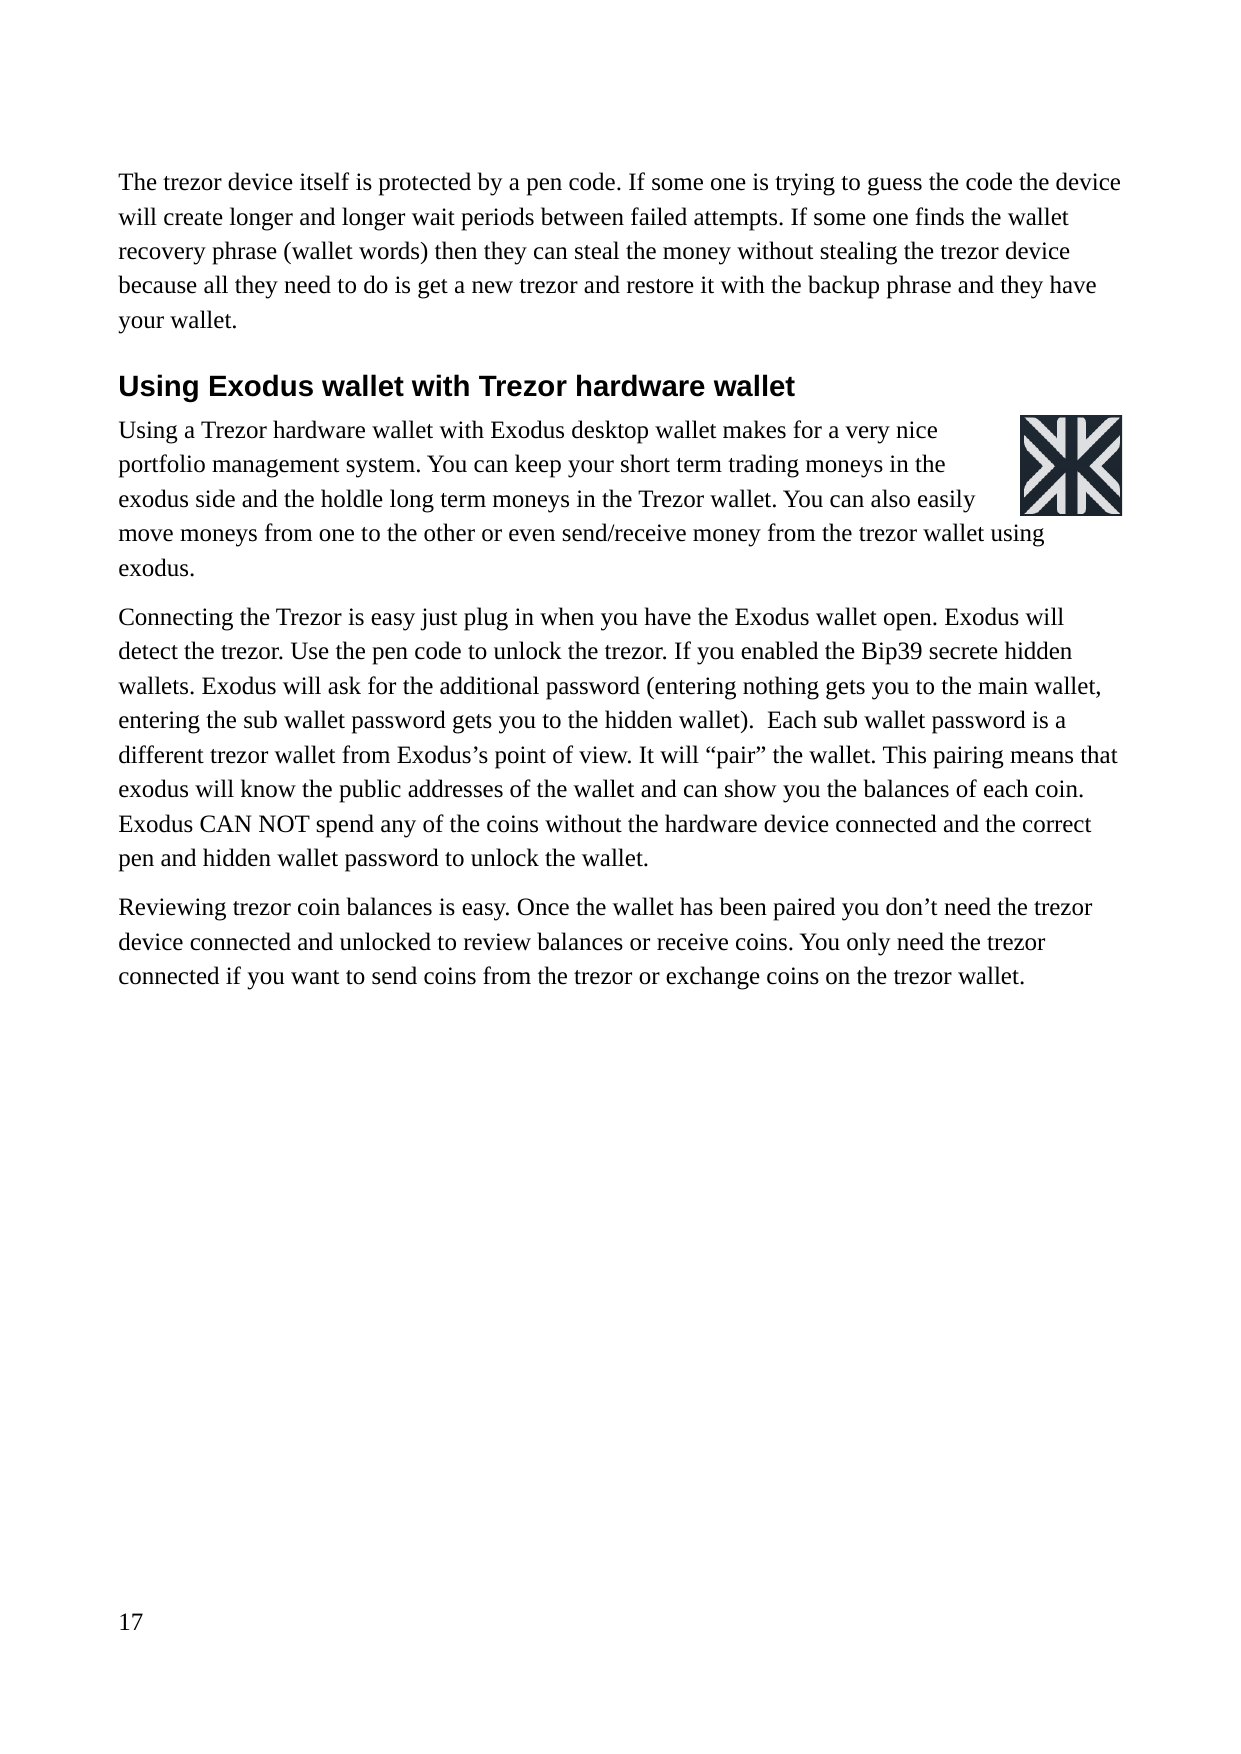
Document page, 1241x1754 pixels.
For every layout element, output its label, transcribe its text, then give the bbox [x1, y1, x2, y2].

text Reviewing trezor coin balances is easy. Once the wallet has been paired you don’t need the trezor device connected and unlocked to review balances or receive coins. You only need the trezor connected if you want to send coins from the trezor or exchange coins on the trezor wallet. [118, 892, 1122, 990]
text Connecting the Trezor is easy just plug in when you have the Exodus wallet open. Exodus will detect the trezor. Use the pen code to unlock the trezor. If you enabled the Bip39 secrete hidden wallets. Exodus will ask for the additional password (entering nothing gets you to the main wallet, entering the sub wallet password gets you to the hidden wallet). Each sub wallet password is a different trezor wallet from Exodus’s point of view. It will “pair” the wallet. This pairing means that exodus will know the public addresses of the wallet and can show you the balances of each coin. Exodus CAN NOT spend any of the coins without the hardware device connected and the correct pen and hidden wallet password to unlock the wallet. [118, 602, 1122, 872]
text The trezor device itself is protected by a pen code. If some one is trying to guess the code the device will create longer and longer wait periods between failed attempts. If some one finds the wallet recovery phrase (wallet words) then they can steal the money without stealing the trezor device because all they need to do is get a new trezor and restore it with the backup phrase and they have your wallet. [118, 167, 1122, 334]
subtitle Using Exodus wallet with Trezor hardware wallet [118, 369, 1122, 402]
text Using a Trezor hardware wallet with Exodus desktop wallet makes for a very nice portfolio management system. You can keep your short term trading moneys in the exodus side and the holdle long term moneys in the Trezor wallet. You can also easily move moneys from one to the other or even send/receive money from the trezor wallet using exodus. [118, 415, 1122, 582]
picture [1020, 415, 1123, 516]
